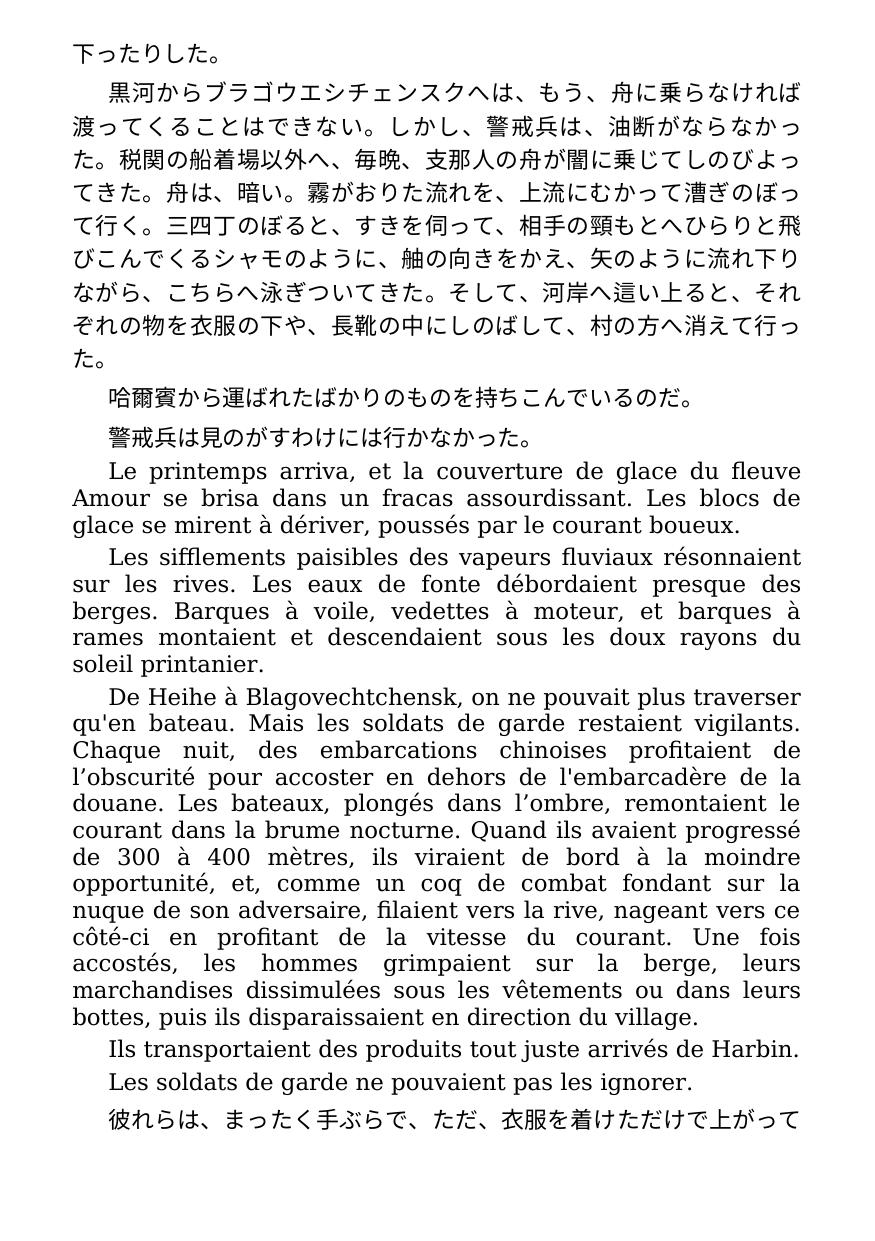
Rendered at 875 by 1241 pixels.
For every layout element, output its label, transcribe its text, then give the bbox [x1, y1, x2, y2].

text Les sifflements paisibles des vapeurs fluviaux résonnaient sur les rives. Les eaux de fonte débordaient presque des berges. Barques à voile, vedettes à moteur, et barques à rames montaient et descendaient sous les doux rayons du soleil printanier. [72, 544, 802, 678]
text 黒河からブラゴウエシチェンスクへは、もう、舟に乗らなければ渡ってくることはできない。しかし、警戒兵は、油断がならなかった。税関の船着場以外へ、毎晩、支那人の舟が闇に乗じてしのびよってきた。舟は、暗い。霧がおりた流れを、上流にむかって漕ぎのぼって行く。三四丁のぼると、すきを伺って、相手の頸もとへひらりと飛びこんでくるシャモのように、舳の向きをかえ、矢のように流れ下りながら、こちらへ泳ぎついてきた。そして、河岸へ這い上ると、それぞれの物を衣服の下や、長靴の中にしのばして、村の方へ消えて行った。 [72, 75, 802, 374]
text Le printemps arriva, et la couverture de glace du fleuve Amour se brisa dans un fracas assourdissant. Les blocs de glace se mirent à dériver, poussés par le courant boueux. [72, 458, 802, 538]
text 哈爾賓から運ばれたばかりのものを持ちこんでいるのだ。 [72, 380, 802, 413]
text 警戒兵は見のがすわけには行かなかった。 [72, 419, 802, 453]
text De Heihe à Blagovechtchensk, on ne pouvait plus traverser qu'en bateau. Mais les soldats de garde restaient vigilants. Chaque nuit, des embarcations chinoises profitaient de l’obscurité pour accoster en dehors de l'embarcadère de la douane. Les bateaux, plongés dans l’ombre, remontaient le courant dans la brume nocturne. Quand ils avaient progressé de 300 à 400 mètres, ils viraient de bord à la moindre opportunité, et, comme un coq de combat fondant sur la nuque de son adversaire, filaient vers la rive, nageant vers ce côté-ci en profitant de la vitesse du courant. Une fois accostés, les hommes grimpaient sur la berge, leurs marchandises dissimulées sous les vêtements ou dans leurs bottes, puis ils disparaissaient en direction du village. [72, 684, 802, 1030]
text Les soldats de garde ne pouvaient pas les ignorer. [72, 1069, 802, 1096]
text 下ったりした。 [72, 36, 802, 69]
text Ils transportaient des produits tout juste arrivés de Harbin. [72, 1036, 802, 1063]
text 彼れらは、まったく手ぶらで、ただ、衣服を着けただけで上がって [72, 1102, 802, 1135]
